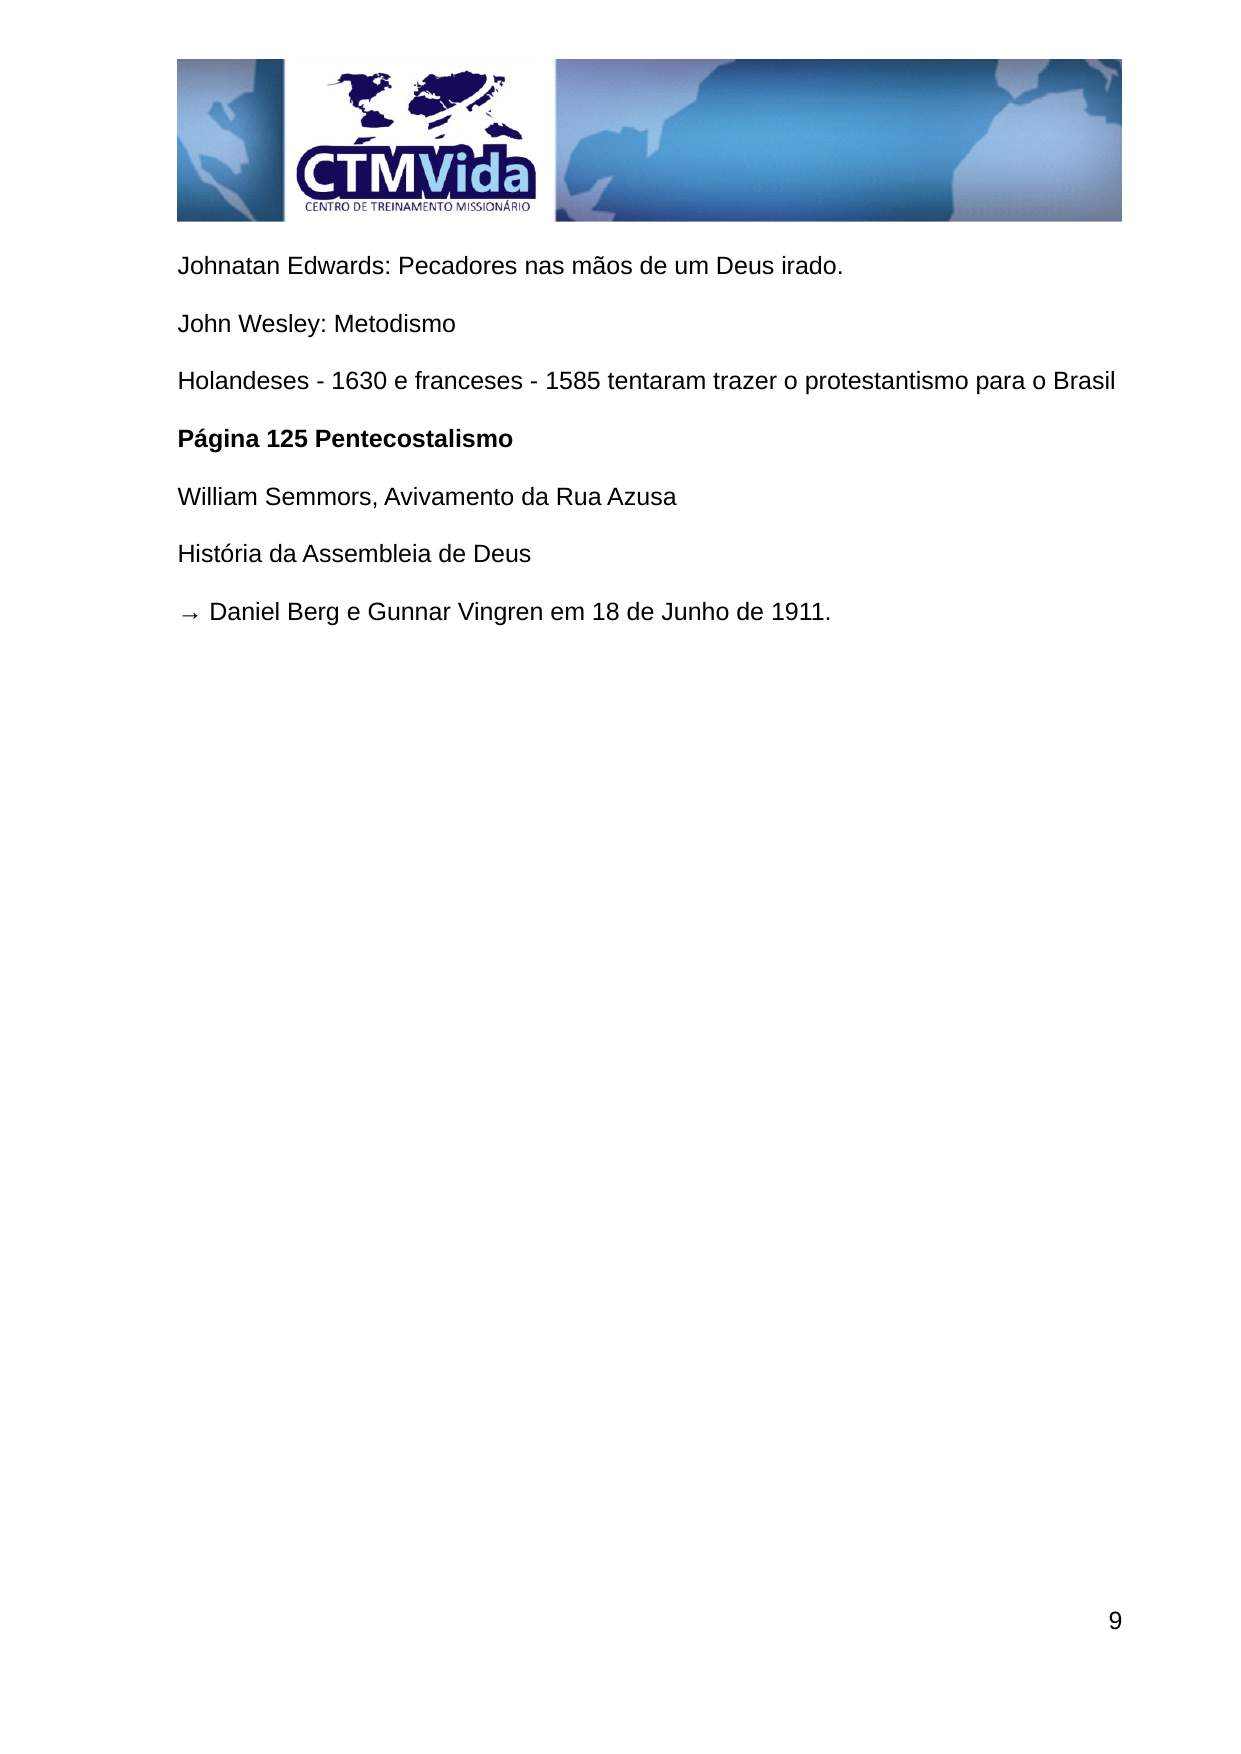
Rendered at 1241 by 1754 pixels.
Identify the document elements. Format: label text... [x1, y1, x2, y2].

picture [177, 59, 1122, 222]
text Página 125 Pentecostalismo [177, 424, 1122, 453]
text Johnatan Edwards: Pecadores nas mãos de um Deus irado. [177, 251, 1122, 280]
text → Daniel Berg e Gunnar Vingren em 18 de Junho de 1911. [177, 597, 1122, 626]
text William Semmors, Avivamento da Rua Azusa [177, 482, 1122, 511]
text John Wesley: Metodismo [177, 309, 1122, 337]
text História da Assembleia de Deus [177, 539, 1122, 568]
text Holandeses - 1630 e franceses - 1585 tentaram trazer o protestantismo para o Brasil [177, 366, 1122, 395]
